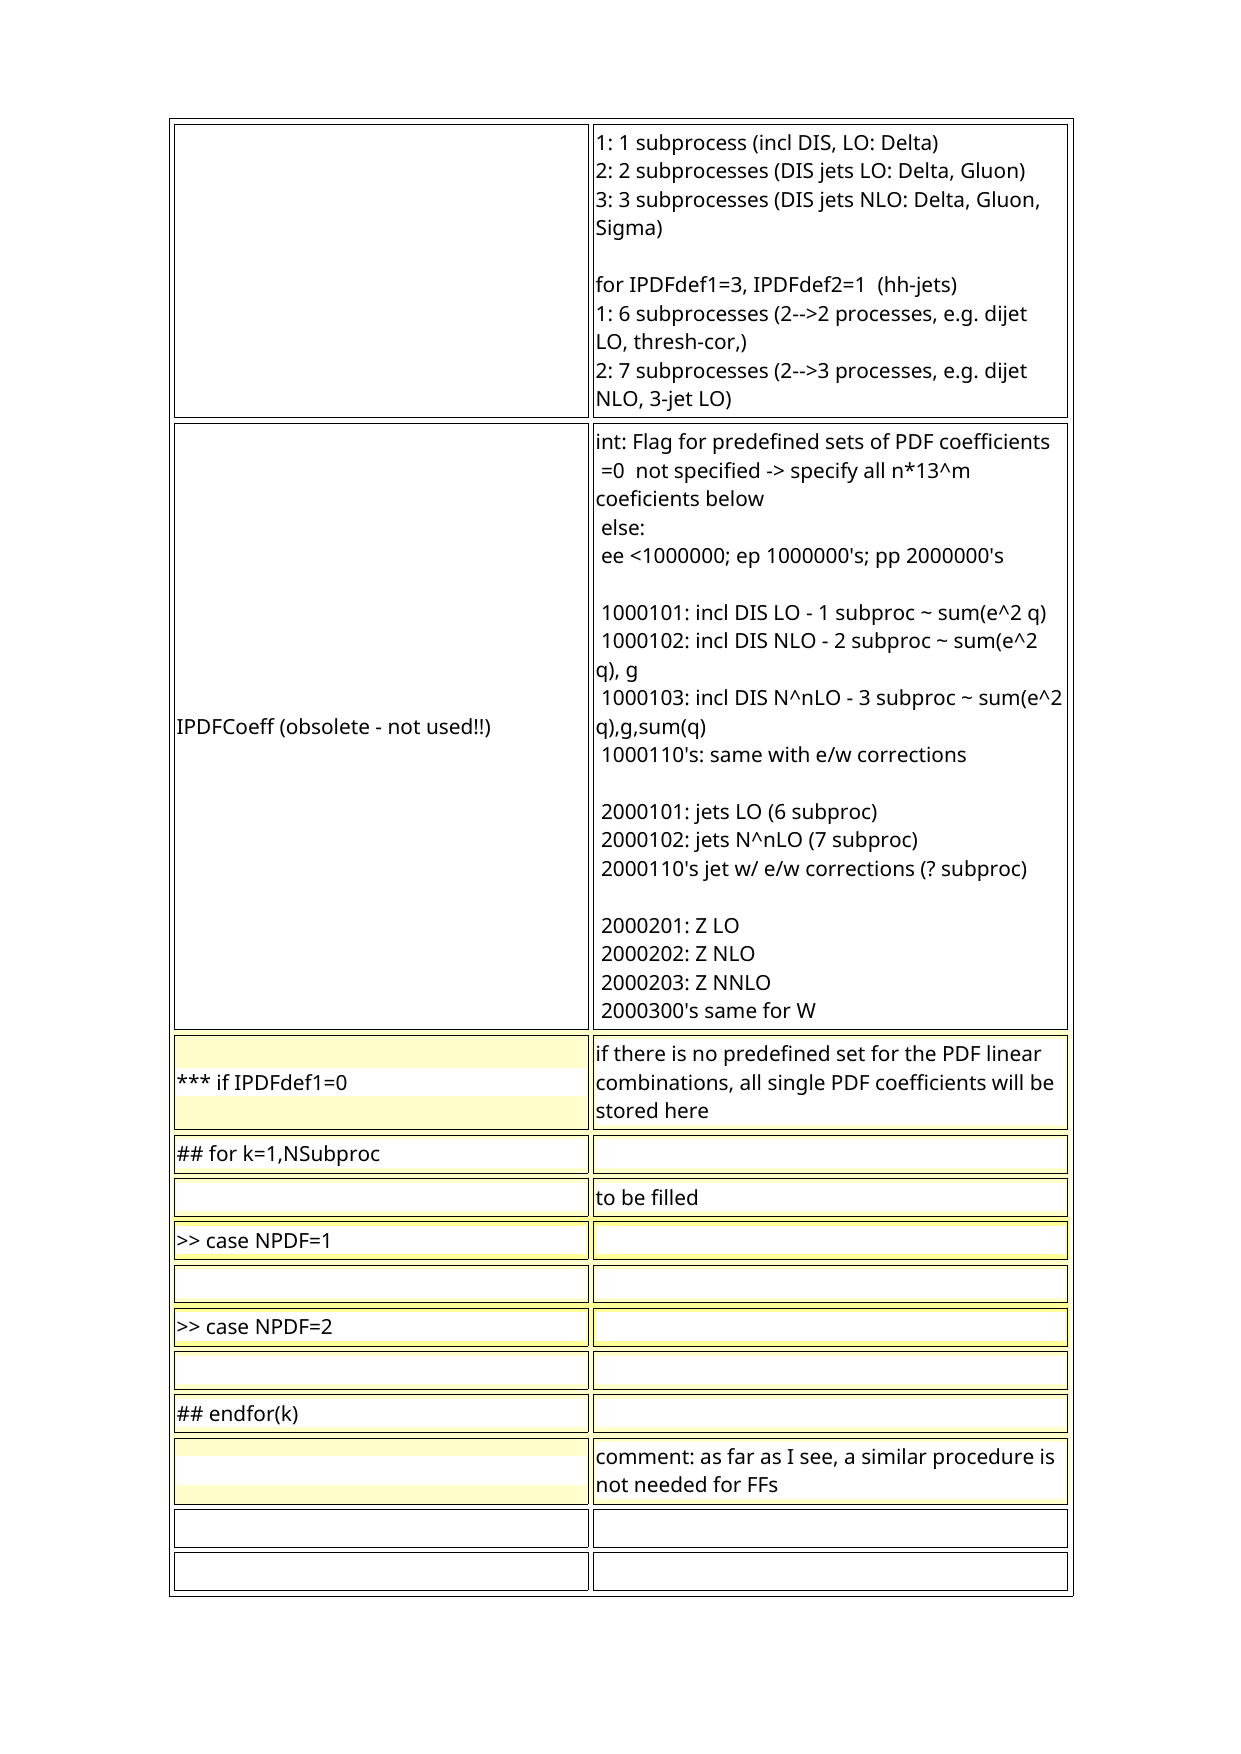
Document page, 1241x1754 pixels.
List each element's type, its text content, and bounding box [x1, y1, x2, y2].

table_cell [591, 1216, 1070, 1259]
table_cell [594, 1266, 1067, 1302]
table_cell [594, 1136, 1067, 1173]
table_cell [594, 1352, 1067, 1389]
table_cell int: Flag for predefined sets of PDF coefficients =0 not specified -> specify all n*13^m coeficients below else: ee <1000000; ep 1000000's; pp 2000000's 1000101: incl DIS LO - 1 subproc ~ sum(e^2 q) 1000102: incl DIS NLO - 2 subproc ~ sum(e^2 q), g 1000103: incl DIS N^nLO - 3 subproc ~ sum(e^2 q),g,sum(q) 1000110's: same with e/w corrections 2000101: jets LO (6 subproc) 2000102: jets N^nLO (7 subproc) 2000110's jet w/ e/w corrections (? subproc) 2000201: Z LO 2000202: Z NLO 2000203: Z NNLO 2000300's same for W [591, 417, 1070, 1029]
table_cell [591, 1302, 1070, 1346]
table_cell [594, 1553, 1067, 1590]
table_cell [594, 1395, 1067, 1432]
table_cell [172, 1504, 591, 1547]
table_cell >> case NPDF=2 [172, 1302, 591, 1346]
table_cell [175, 1352, 588, 1389]
table_cell ## endfor(k) [172, 1389, 591, 1432]
table_cell to be filled [591, 1173, 1070, 1216]
table_cell [591, 1389, 1070, 1432]
table_cell [591, 1129, 1070, 1173]
table_cell [591, 1346, 1070, 1389]
table_cell [172, 1432, 591, 1504]
table_cell [594, 1309, 1067, 1346]
table_cell [172, 1259, 591, 1302]
table_cell ## for k=1,NSubproc [172, 1129, 591, 1173]
table_cell [591, 1504, 1070, 1547]
table_cell IPDFCoeff (obsolete - not used!!) [172, 417, 591, 1029]
table_cell if there is no predefined set for the PDF linear combinations, all single PDF coefficients will be stored here [591, 1029, 1070, 1129]
table_cell [594, 1510, 1067, 1547]
table_cell comment: as far as I see, a similar procedure is not needed for FFs [591, 1432, 1070, 1504]
table_cell [594, 1222, 1067, 1259]
table_cell [172, 119, 591, 417]
table_cell >> case NPDF=1 [172, 1216, 591, 1259]
table_cell [172, 1346, 591, 1389]
table_cell 1: 1 subprocess (incl DIS, LO: Delta) 2: 2 subprocesses (DIS jets LO: Delta, Gluon) 3: 3 subprocesses (DIS jets NLO: Delta, Gluon, Sigma) for IPDFdef1=3, IPDFdef2=1 (hh-jets) 1: 6 subprocesses (2-->2 processes, e.g. dijet LO, thresh-cor,) 2: 7 subprocesses (2-->3 processes, e.g. dijet NLO, 3-jet LO) [591, 119, 1070, 417]
table_cell [172, 1173, 591, 1216]
table_cell [591, 1547, 1070, 1590]
table_cell [175, 1553, 588, 1590]
table_cell *** if IPDFdef1=0 [172, 1029, 591, 1129]
table_cell [172, 1547, 591, 1590]
table_cell [591, 1259, 1070, 1302]
table_cell [175, 1266, 588, 1302]
table_cell [175, 1179, 588, 1216]
table_cell [175, 1510, 588, 1547]
table_cell [175, 1439, 588, 1504]
